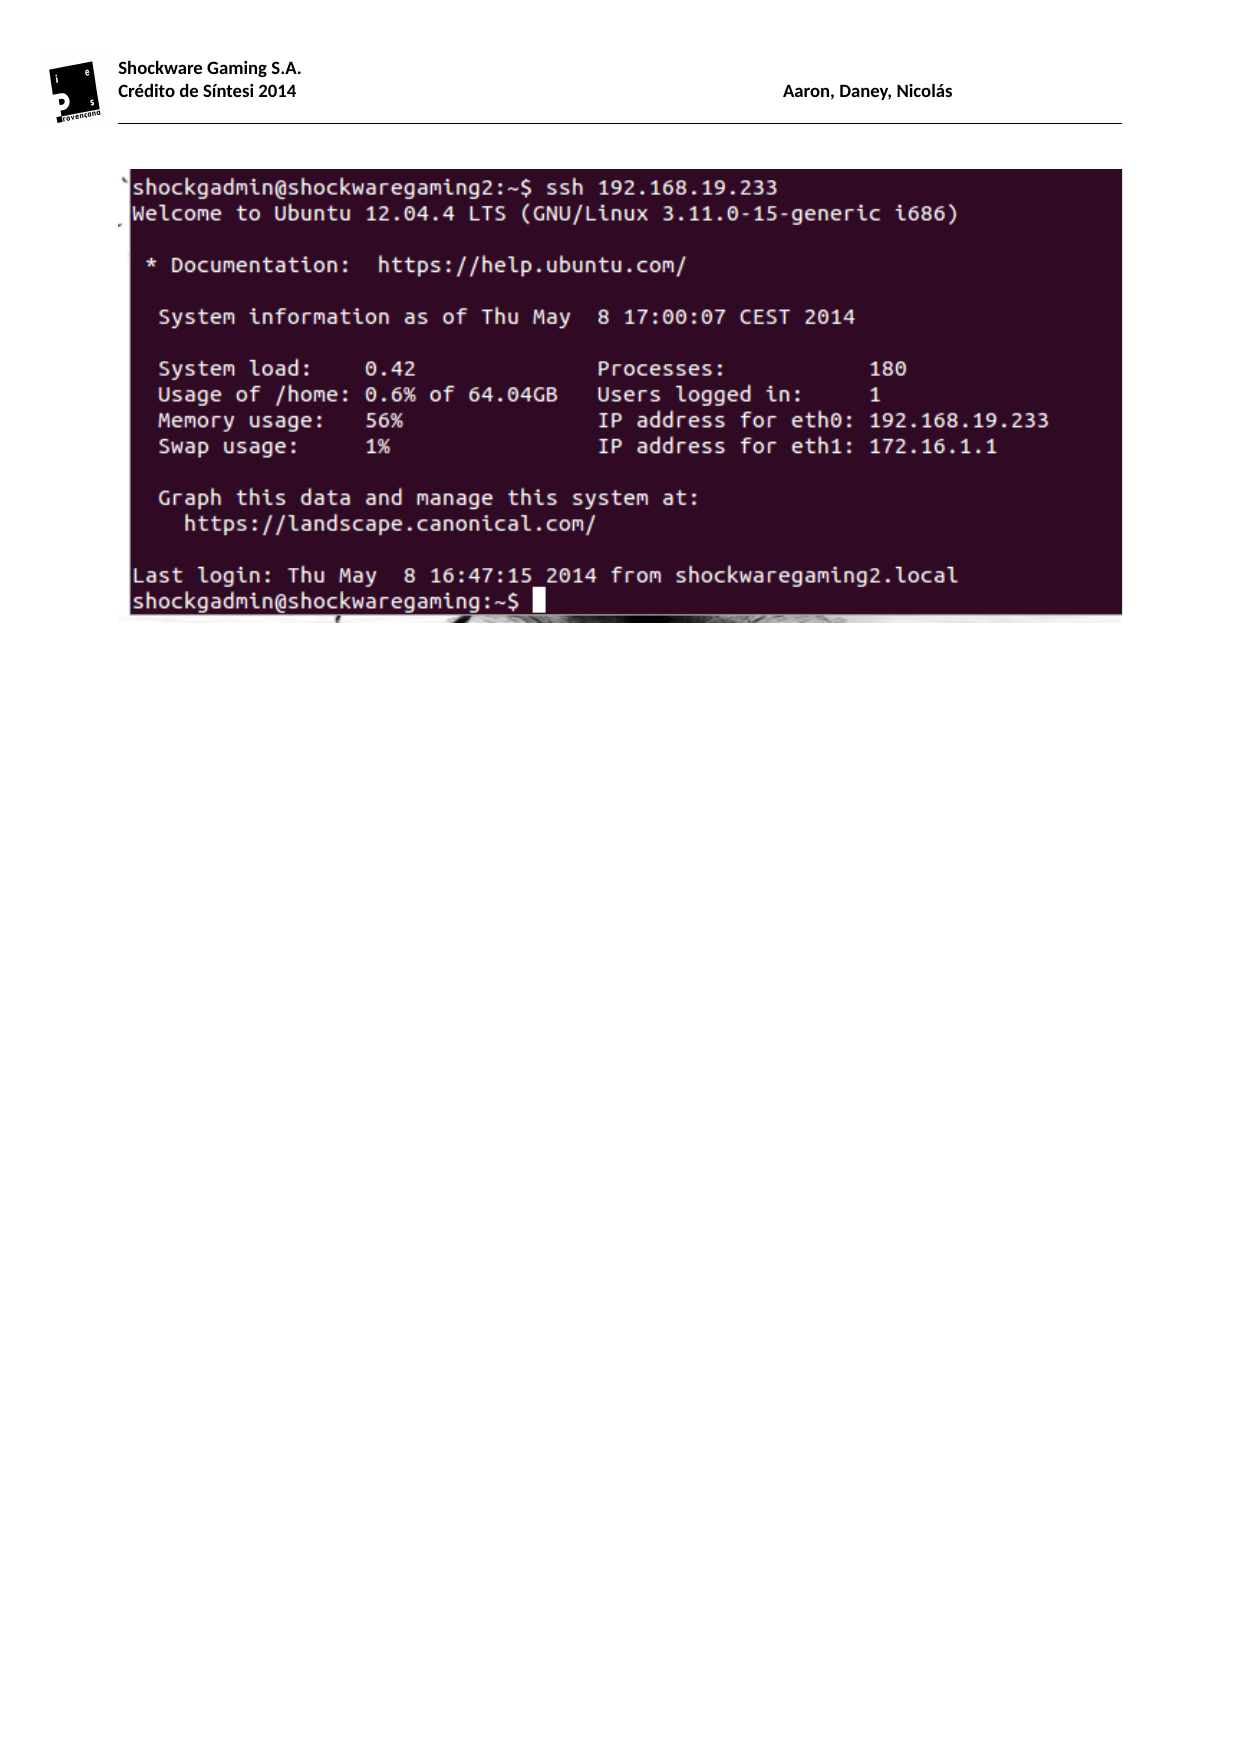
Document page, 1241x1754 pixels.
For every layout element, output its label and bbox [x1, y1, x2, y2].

picture [118, 169, 1123, 623]
picture [43, 54, 110, 128]
